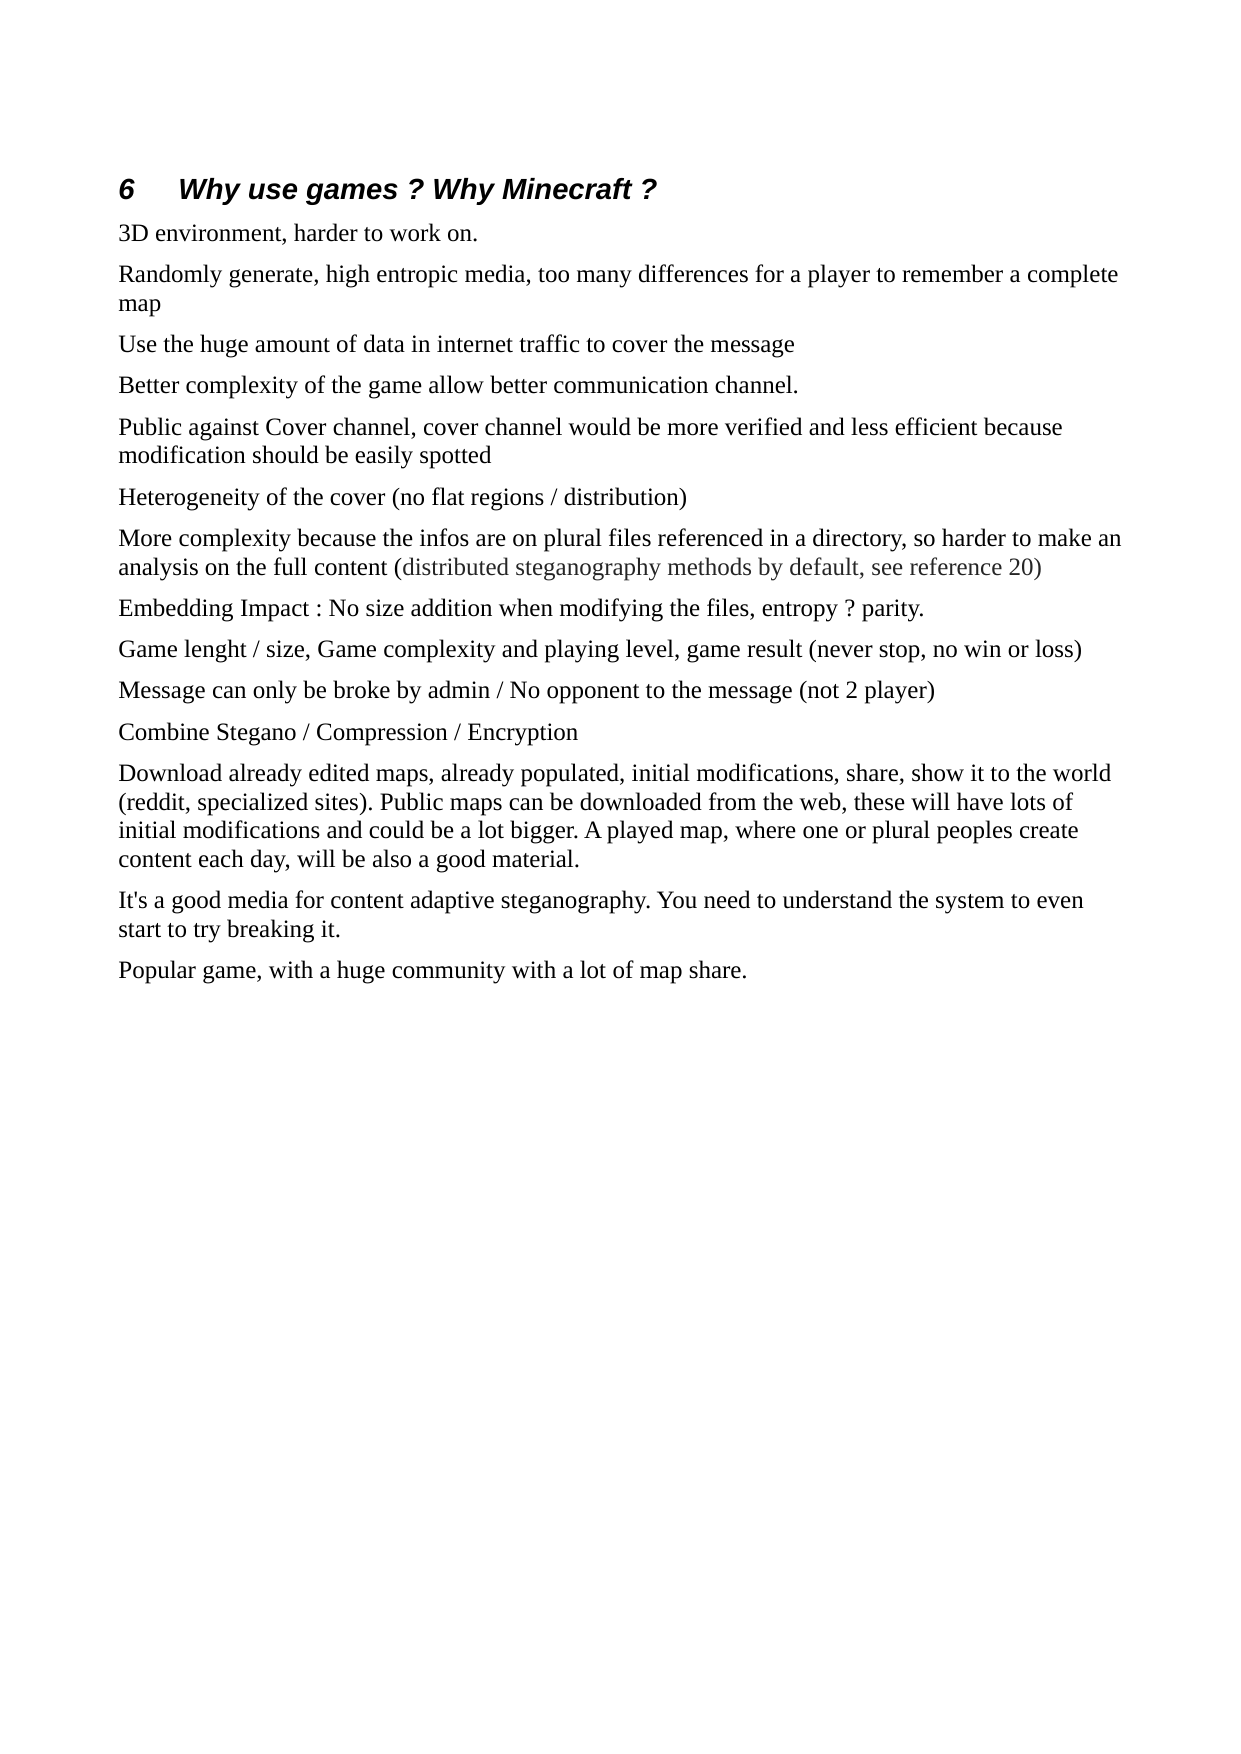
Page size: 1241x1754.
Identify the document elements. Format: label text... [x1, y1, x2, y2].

text Public against Cover channel, cover channel would be more verified and less efficient because modification should be easily spotted [118, 412, 1122, 469]
text Better complexity of the game allow better communication channel. [118, 370, 1122, 399]
text Use the huge amount of data in internet traffic to cover the message [118, 329, 1122, 358]
text Download already edited maps, already populated, initial modifications, share, show it to the world (reddit, specialized sites). Public maps can be downloaded from the web, these will have lots of initial modifications and could be a lot bigger. A played map, where one or plural peoples create content each day, will be also a good material. [118, 758, 1122, 873]
text 3D environment, harder to work on. [118, 218, 1122, 247]
text Heterogeneity of the cover (no flat regions / distribution) [118, 482, 1122, 510]
text Randomly generate, high entropic media, too many differences for a player to remember a complete map [118, 259, 1122, 317]
text Combine Stegano / Compression / Encryption [118, 717, 1122, 745]
text Game lenght / size, Game complexity and playing level, game result (never stop, no win or loss) [118, 634, 1122, 663]
text Embedding Impact : No size addition when modifying the files, entropy ? parity. [118, 593, 1122, 622]
subtitle Why use games ? Why Minecraft ? [118, 172, 1122, 205]
text It's a good media for content adaptive steganography. You need to understand the system to even start to try breaking it. [118, 885, 1122, 943]
text Popular game, with a huge community with a lot of map share. [118, 955, 1122, 984]
text More complexity because the infos are on plural files referenced in a directory, so harder to make an analysis on the full content (distributed steganography methods by default, see reference 20) [118, 523, 1122, 580]
text Message can only be broke by admin / No opponent to the message (not 2 player) [118, 675, 1122, 704]
